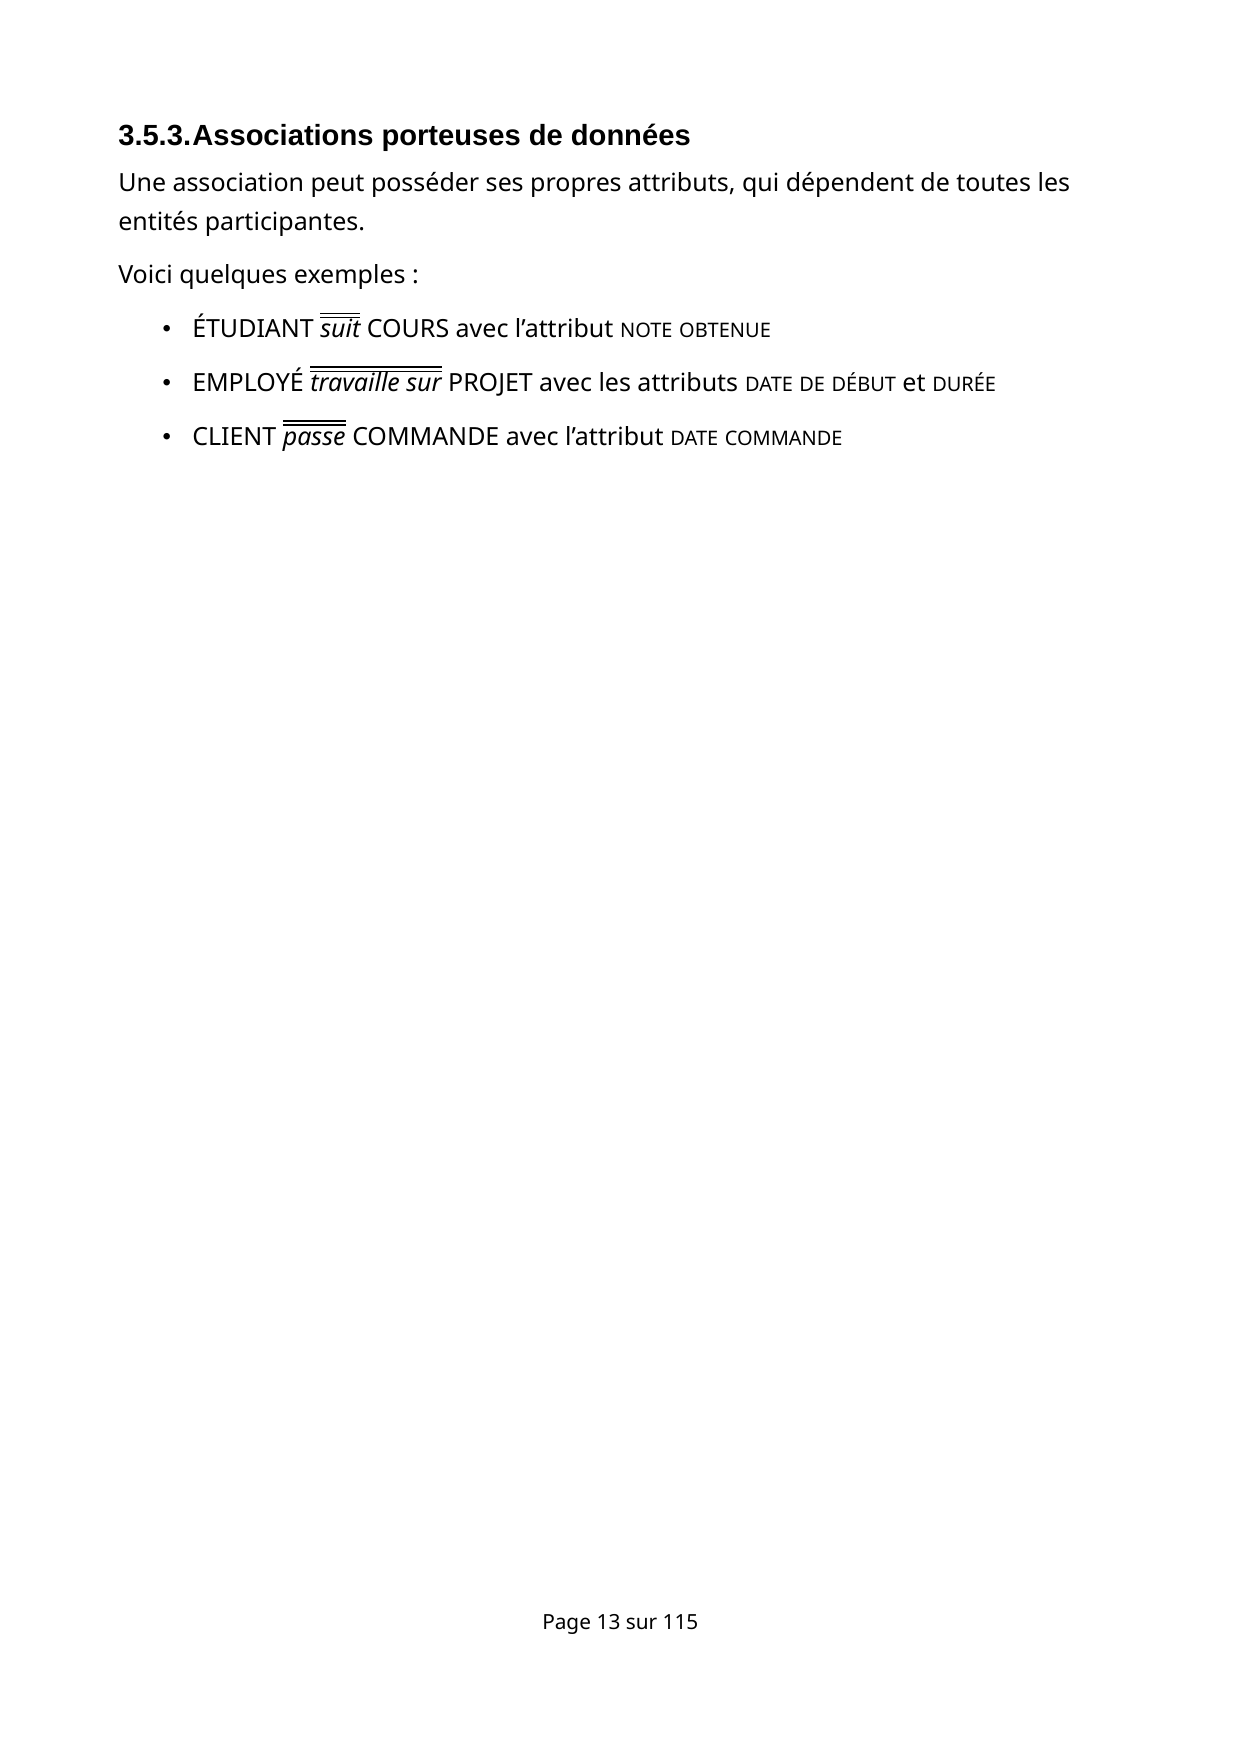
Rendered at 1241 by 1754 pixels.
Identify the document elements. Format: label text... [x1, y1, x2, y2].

list CLIENT passe COMMANDE avec l’attribut date commande [162, 418, 1122, 452]
text Une association peut posséder ses propres attributs, qui dépendent de toutes les entités participantes. [118, 164, 1122, 237]
text Voici quelques exemples : [118, 257, 1122, 291]
list EMPLOYÉ travaille sur PROJET avec les attributs date de début et durée [162, 364, 1122, 399]
list ÉTUDIANT suit COURS avec l’attribut note obtenue [162, 311, 1122, 345]
subtitle Associations porteuses de données [118, 118, 1122, 152]
